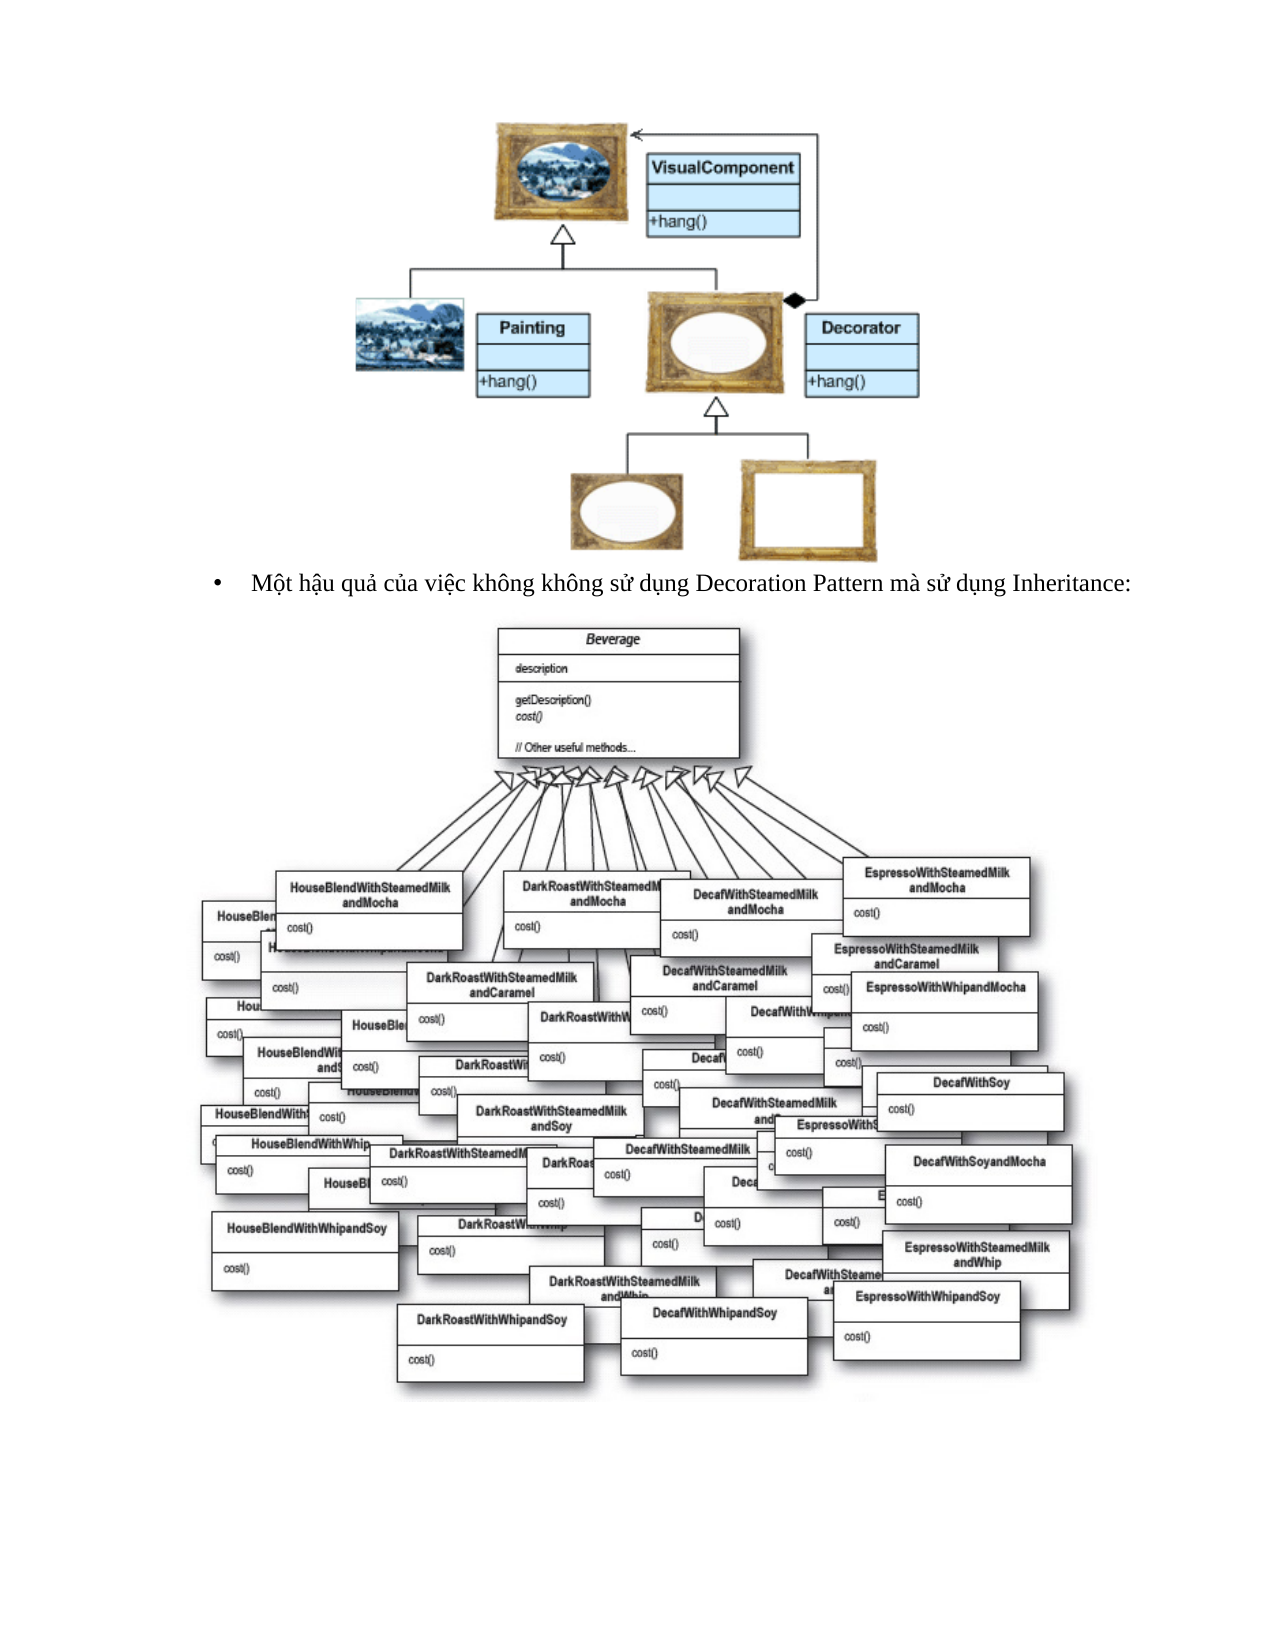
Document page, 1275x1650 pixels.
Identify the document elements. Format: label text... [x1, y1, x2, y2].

picture [355, 118, 920, 569]
list Một hậu quả của việc không không sử dụng Decoration Pattern mà sử dụng Inheritance: [213, 118, 1157, 597]
picture [177, 609, 1098, 1402]
